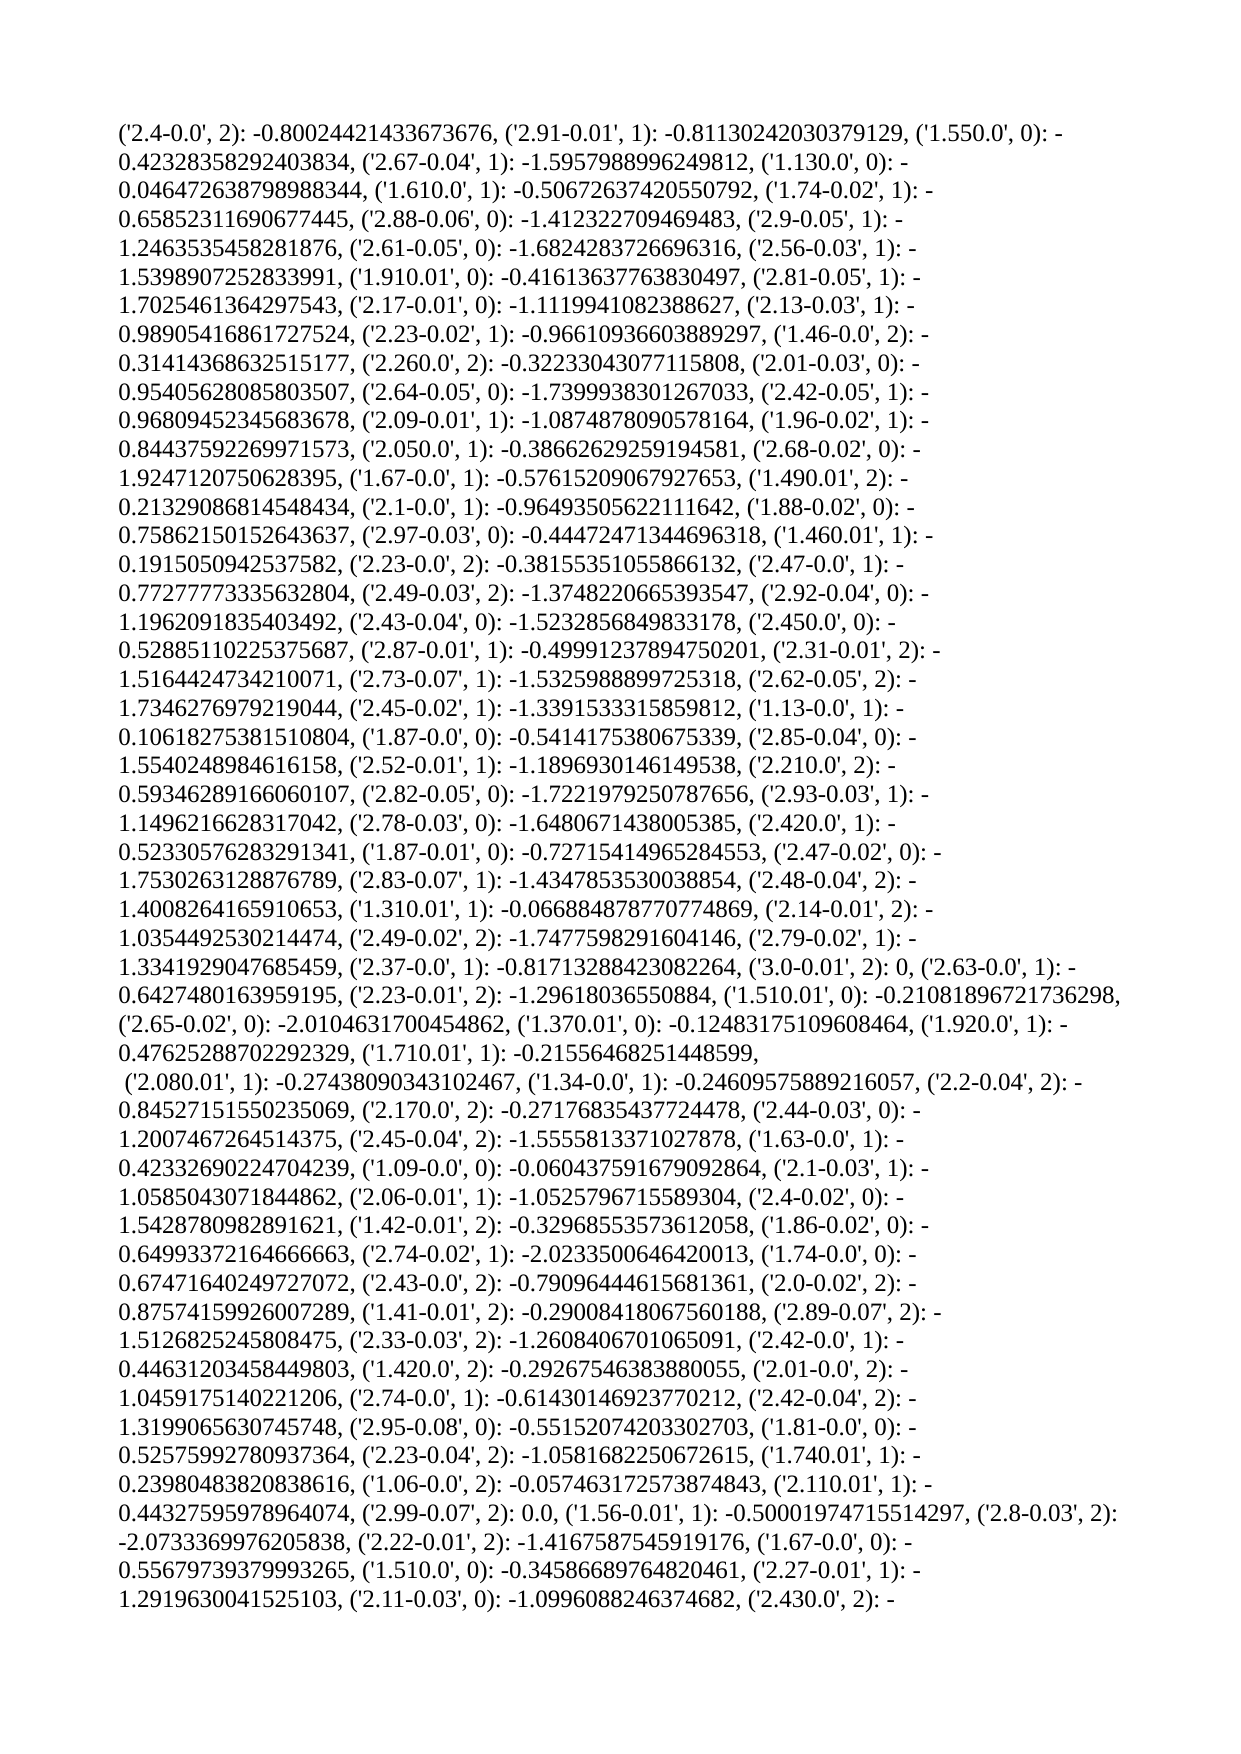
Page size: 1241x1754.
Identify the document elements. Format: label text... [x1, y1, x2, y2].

text ('2.080.01', 1): -0.27438090343102467, ('1.34-0.0', 1): -0.24609575889216057, ('2.2-0.04', 2): -0.84527151550235069, ('2.170.0', 2): -0.27176835437724478, ('2.44-0.03', 0): -1.2007467264514375, ('2.45-0.04', 2): -1.5555813371027878, ('1.63-0.0', 1): -0.42332690224704239, ('1.09-0.0', 0): -0.060437591679092864, ('2.1-0.03', 1): -1.0585043071844862, ('2.06-0.01', 1): -1.0525796715589304, ('2.4-0.02', 0): -1.5428780982891621, ('1.42-0.01', 2): -0.32968553573612058, ('1.86-0.02', 0): -0.64993372164666663, ('2.74-0.02', 1): -2.0233500646420013, ('1.74-0.0', 0): -0.67471640249727072, ('2.43-0.0', 2): -0.79096444615681361, ('2.0-0.02', 2): -0.87574159926007289, ('1.41-0.01', 2): -0.29008418067560188, ('2.89-0.07', 2): -1.5126825245808475, ('2.33-0.03', 2): -1.2608406701065091, ('2.42-0.0', 1): -0.44631203458449803, ('1.420.0', 2): -0.29267546383880055, ('2.01-0.0', 2): -1.0459175140221206, ('2.74-0.0', 1): -0.61430146923770212, ('2.42-0.04', 2): -1.3199065630745748, ('2.95-0.08', 0): -0.55152074203302703, ('1.81-0.0', 0): -0.52575992780937364, ('2.23-0.04', 2): -1.0581682250672615, ('1.740.01', 1): -0.23980483820838616, ('1.06-0.0', 2): -0.057463172573874843, ('2.110.01', 1): -0.44327595978964074, ('2.99-0.07', 2): 0.0, ('1.56-0.01', 1): -0.50001974715514297, ('2.8-0.03', 2): -2.0733369976205838, ('2.22-0.01', 2): -1.4167587545919176, ('1.67-0.0', 0): -0.55679739379993265, ('1.510.0', 0): -0.34586689764820461, ('2.27-0.01', 1): -1.2919630041525103, ('2.11-0.03', 0): -1.0996088246374682, ('2.430.0', 2): [118, 1067, 1122, 1613]
text ('2.4-0.0', 2): -0.80024421433673676, ('2.91-0.01', 1): -0.81130242030379129, ('1.550.0', 0): -0.42328358292403834, ('2.67-0.04', 1): -1.5957988996249812, ('1.130.0', 0): -0.046472638798988344, ('1.610.0', 1): -0.50672637420550792, ('1.74-0.02', 1): -0.65852311690677445, ('2.88-0.06', 0): -1.412322709469483, ('2.9-0.05', 1): -1.2463535458281876, ('2.61-0.05', 0): -1.6824283726696316, ('2.56-0.03', 1): -1.5398907252833991, ('1.910.01', 0): -0.41613637763830497, ('2.81-0.05', 1): -1.7025461364297543, ('2.17-0.01', 0): -1.1119941082388627, ('2.13-0.03', 1): -0.98905416861727524, ('2.23-0.02', 1): -0.96610936603889297, ('1.46-0.0', 2): -0.31414368632515177, ('2.260.0', 2): -0.32233043077115808, ('2.01-0.03', 0): -0.95405628085803507, ('2.64-0.05', 0): -1.7399938301267033, ('2.42-0.05', 1): -0.96809452345683678, ('2.09-0.01', 1): -1.0874878090578164, ('1.96-0.02', 1): -0.84437592269971573, ('2.050.0', 1): -0.38662629259194581, ('2.68-0.02', 0): -1.9247120750628395, ('1.67-0.0', 1): -0.57615209067927653, ('1.490.01', 2): -0.21329086814548434, ('2.1-0.0', 1): -0.96493505622111642, ('1.88-0.02', 0): -0.75862150152643637, ('2.97-0.03', 0): -0.44472471344696318, ('1.460.01', 1): -0.1915050942537582, ('2.23-0.0', 2): -0.38155351055866132, ('2.47-0.0', 1): -0.77277773335632804, ('2.49-0.03', 2): -1.3748220665393547, ('2.92-0.04', 0): -1.1962091835403492, ('2.43-0.04', 0): -1.5232856849833178, ('2.450.0', 0): -0.52885110225375687, ('2.87-0.01', 1): -0.49991237894750201, ('2.31-0.01', 2): -1.5164424734210071, ('2.73-0.07', 1): -1.5325988899725318, ('2.62-0.05', 2): -1.7346276979219044, ('2.45-0.02', 1): -1.3391533315859812, ('1.13-0.0', 1): -0.10618275381510804, ('1.87-0.0', 0): -0.5414175380675339, ('2.85-0.04', 0): -1.5540248984616158, ('2.52-0.01', 1): -1.1896930146149538, ('2.210.0', 2): -0.59346289166060107, ('2.82-0.05', 0): -1.7221979250787656, ('2.93-0.03', 1): -1.1496216628317042, ('2.78-0.03', 0): -1.6480671438005385, ('2.420.0', 1): -0.52330576283291341, ('1.87-0.01', 0): -0.72715414965284553, ('2.47-0.02', 0): -1.7530263128876789, ('2.83-0.07', 1): -1.4347853530038854, ('2.48-0.04', 2): -1.4008264165910653, ('1.310.01', 1): -0.066884878770774869, ('2.14-0.01', 2): -1.0354492530214474, ('2.49-0.02', 2): -1.7477598291604146, ('2.79-0.02', 1): -1.3341929047685459, ('2.37-0.0', 1): -0.81713288423082264, ('3.0-0.01', 2): 0, ('2.63-0.0', 1): -0.6427480163959195, ('2.23-0.01', 2): -1.29618036550884, ('1.510.01', 0): -0.21081896721736298, ('2.65-0.02', 0): -2.0104631700454862, ('1.370.01', 0): -0.12483175109608464, ('1.920.0', 1): -0.47625288702292329, ('1.710.01', 1): -0.21556468251448599, [118, 118, 1122, 1067]
